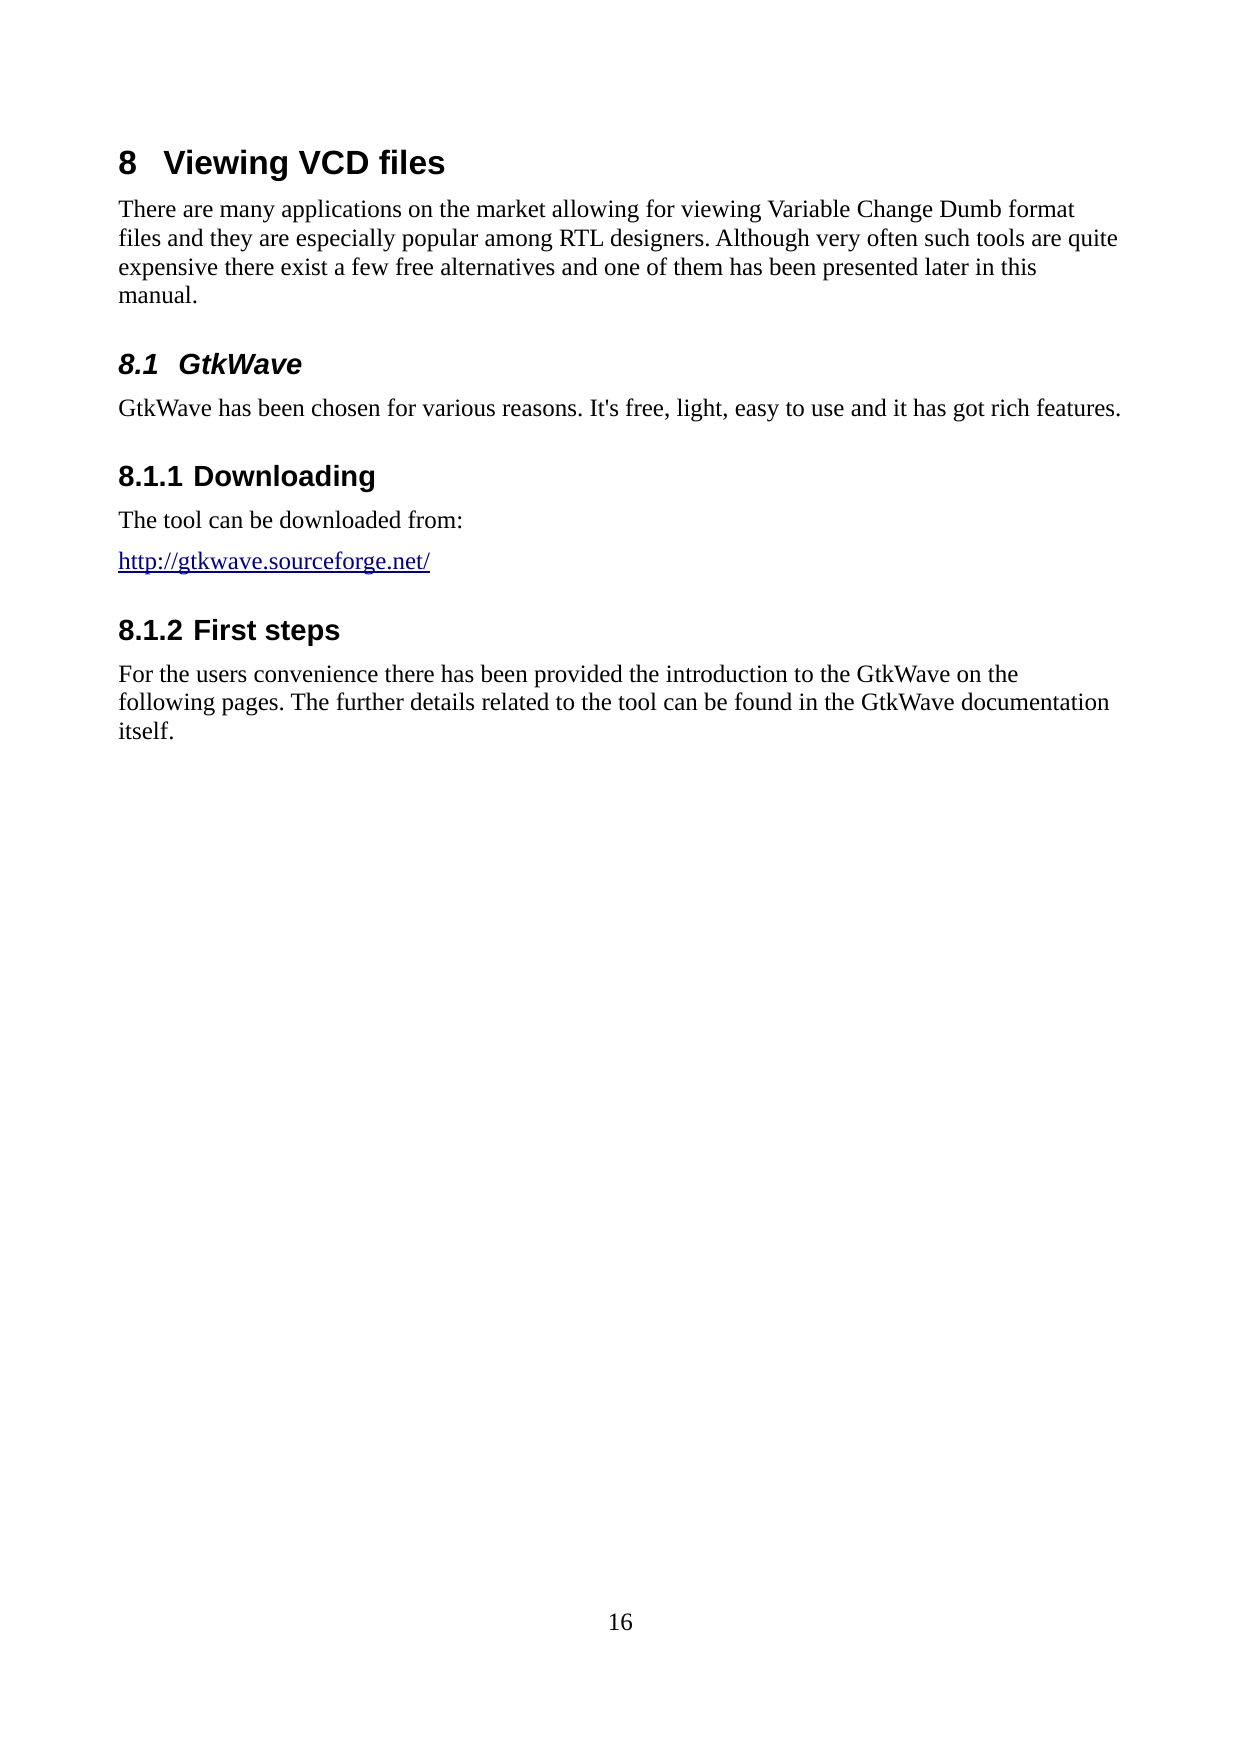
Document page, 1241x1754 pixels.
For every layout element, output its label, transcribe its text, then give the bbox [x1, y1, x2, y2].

subtitle Downloading [118, 459, 1122, 493]
text For the users convenience there has been provided the introduction to the GtkWave on the following pages. The further details related to the tool can be found in the GtkWave documentation itself. [118, 659, 1122, 745]
subtitle GtkWave [118, 347, 1122, 380]
text http://gtkwave.sourceforge.net/ [118, 546, 1122, 575]
text GtkWave has been chosen for various reasons. It's free, light, easy to use and it has got rich features. [118, 393, 1122, 422]
subtitle Viewing VCD files [118, 143, 1122, 182]
text There are many applications on the market allowing for viewing Variable Change Dumb format files and they are especially popular among RTL designers. Although very often such tools are quite expensive there exist a few free alternatives and one of them has been presented later in this manual. [118, 194, 1122, 309]
text The tool can be downloaded from: [118, 505, 1122, 534]
subtitle First steps [118, 613, 1122, 646]
